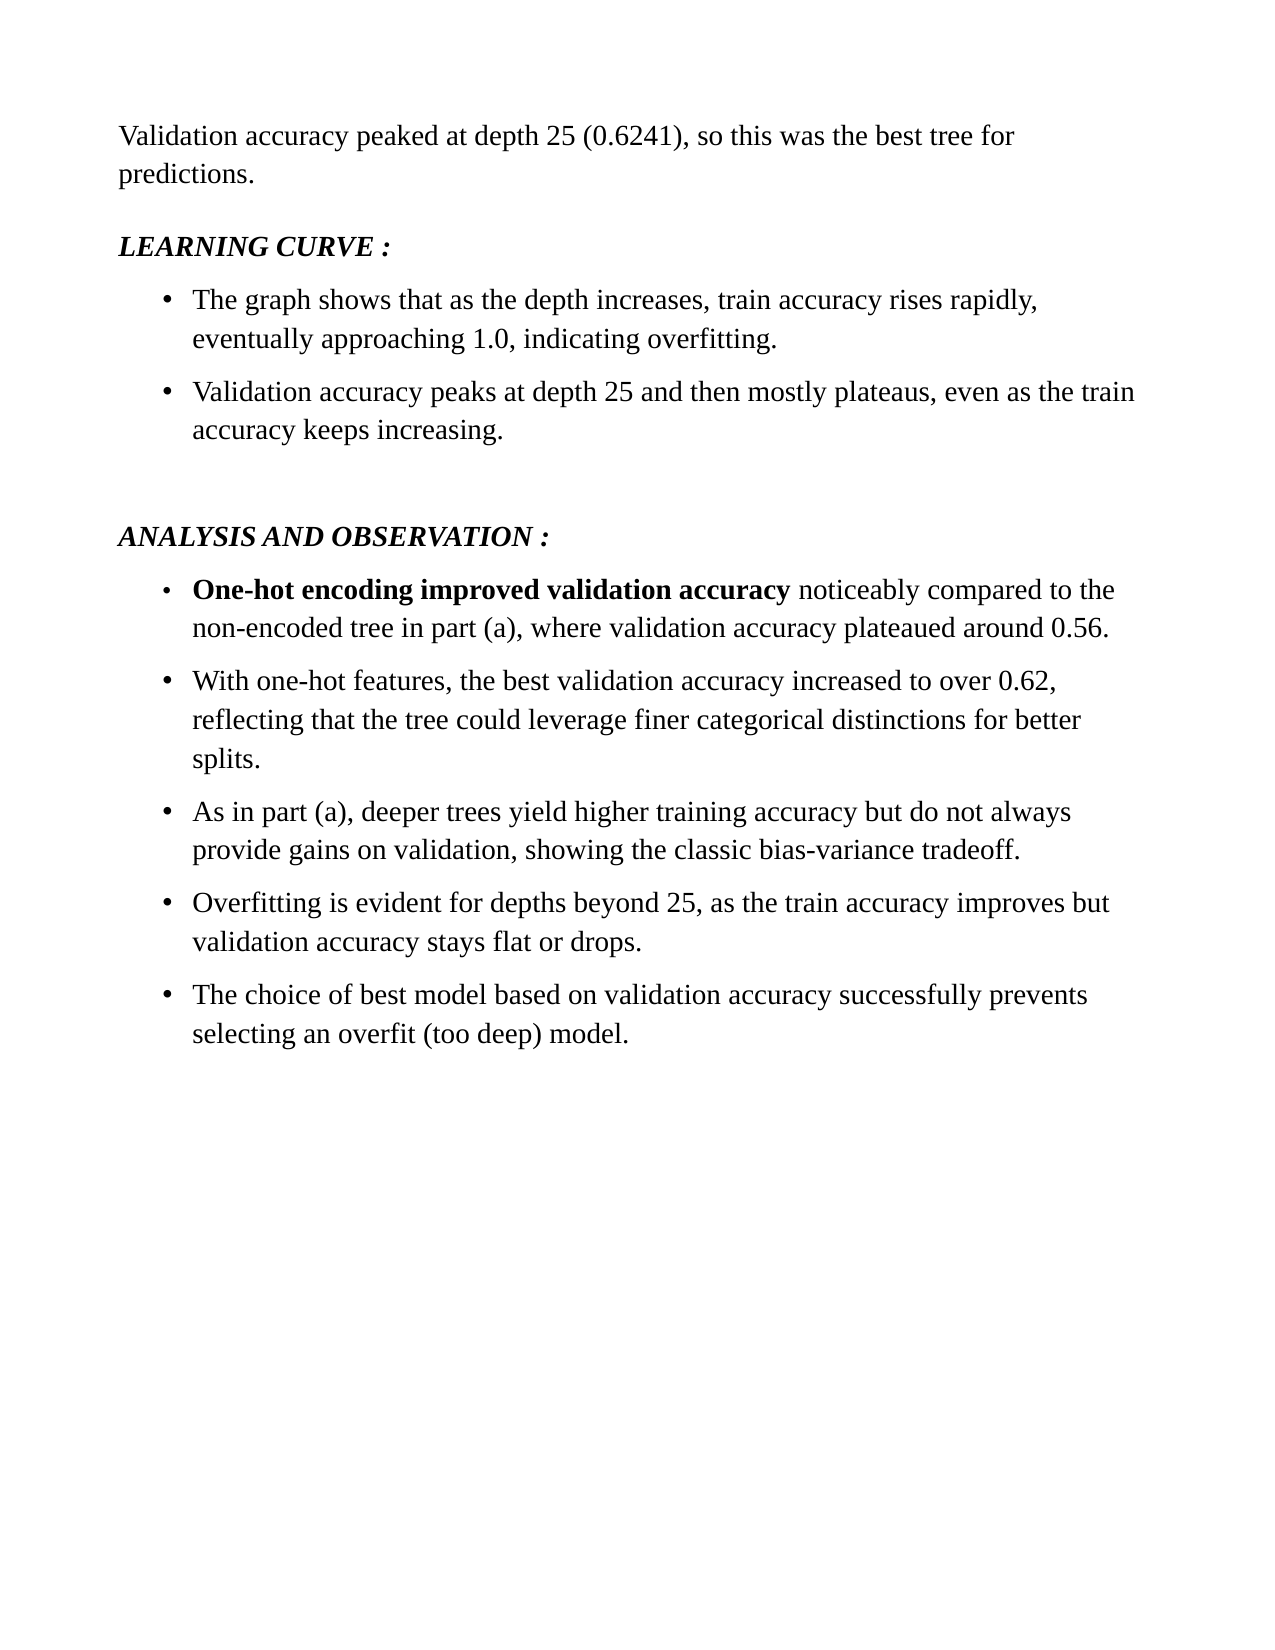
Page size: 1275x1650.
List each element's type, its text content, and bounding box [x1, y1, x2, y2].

text ANALYSIS AND OBSERVATION : [118, 519, 1157, 552]
list Overfitting is evident for depths beyond 25, as the train accuracy improves but validation accuracy stays flat or drops. [162, 886, 1157, 958]
text LEARNING CURVE : [118, 195, 1157, 262]
list One-hot encoding improved validation accuracy noticeably compared to the non-encoded tree in part (a), where validation accuracy plateaued around 0.56. [162, 572, 1157, 644]
list The graph shows that as the depth increases, train accuracy rises rapidly, eventually approaching 1.0, indicating overfitting. [162, 282, 1157, 354]
list Validation accuracy peaks at depth 25 and then mostly plateaus, even as the train accuracy keeps increasing. [162, 374, 1157, 446]
list With one-hot features, the best validation accuracy increased to over 0.62, reflecting that the tree could leverage finer categorical distinctions for better splits. [162, 663, 1157, 774]
list The choice of best model based on validation accuracy successfully prevents selecting an overfit (too deep) model. [162, 977, 1157, 1049]
list As in part (a), deeper trees yield higher training accuracy but do not always provide gains on validation, showing the classic bias-variance tradeoff. [162, 794, 1157, 866]
text Validation accuracy peaked at depth 25 (0.6241), so this was the best tree for predictions. [118, 118, 1157, 190]
